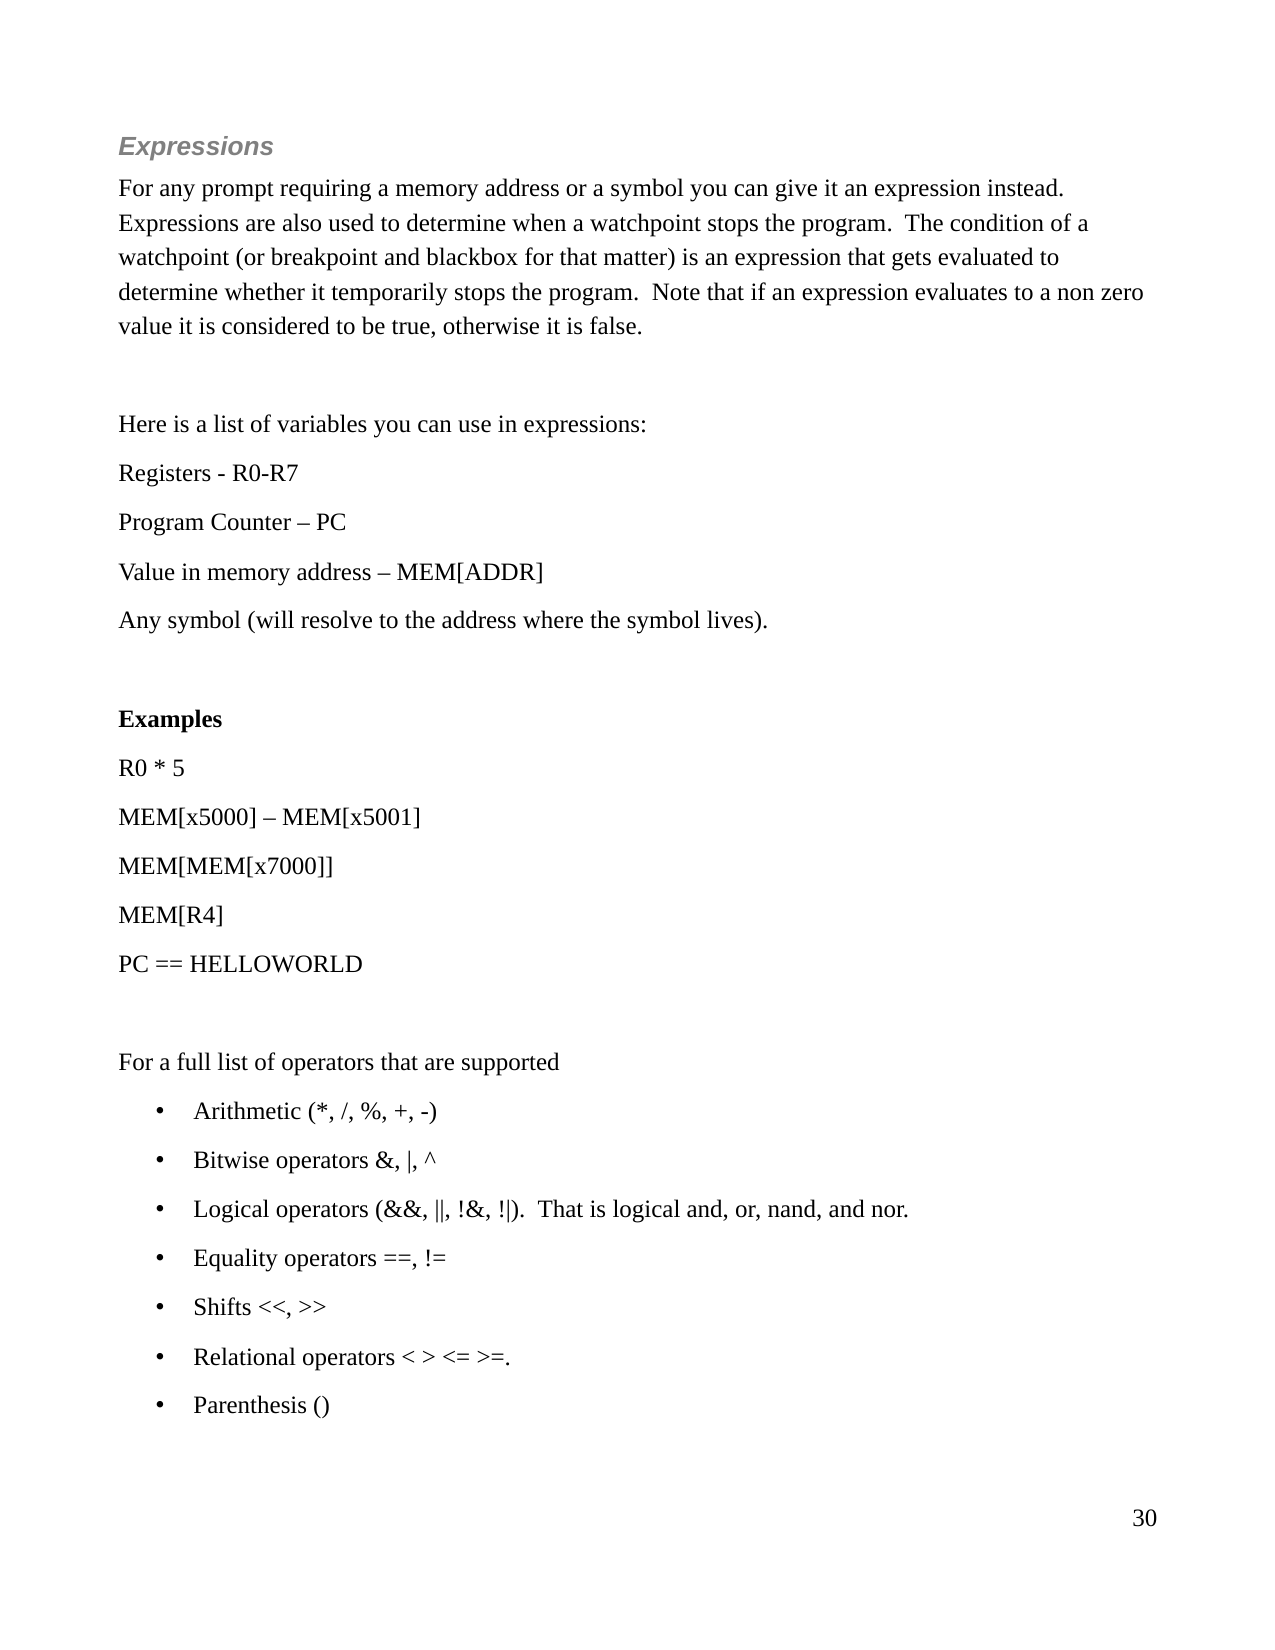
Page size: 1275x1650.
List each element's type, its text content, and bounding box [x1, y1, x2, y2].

text Registers - R0-R7 [118, 458, 1157, 487]
text Value in memory address – MEM[ADDR] [118, 557, 1157, 585]
list Relational operators < > <= >=. [156, 1342, 1157, 1370]
text For any prompt requiring a memory address or a symbol you can give it an expression instead. Expressions are also used to determine when a watchpoint stops the program. The condition of a watchpoint (or breakpoint and blackbox for that matter) is an expression that gets evaluated to determine whether it temporarily stops the program. Note that if an expression evaluates to a non zero value it is considered to be true, otherwise it is false. [118, 173, 1157, 340]
text MEM[R4] [118, 900, 1157, 929]
list Bitwise operators &, |, ^ [156, 1145, 1157, 1174]
text MEM[x5000] – MEM[x5001] [118, 802, 1157, 831]
list Arithmetic (*, /, %, +, -) [156, 1096, 1157, 1125]
list Shifts <<, >> [156, 1292, 1157, 1321]
text Here is a list of variables you can use in expressions: [118, 409, 1157, 438]
text Any symbol (will resolve to the address where the symbol lives). [118, 606, 1157, 634]
list Equality operators ==, != [156, 1243, 1157, 1272]
text MEM[MEM[x7000]] [118, 851, 1157, 880]
subtitle Expressions [118, 131, 1157, 161]
text Examples [118, 704, 1157, 732]
text Program Counter – PC [118, 507, 1157, 536]
text R0 * 5 [118, 753, 1157, 782]
list Parenthesis () [156, 1391, 1157, 1419]
text PC == HELLOWORLD [118, 949, 1157, 978]
text For a full list of operators that are supported [118, 1047, 1157, 1076]
list Logical operators (&&, ||, !&, !|). That is logical and, or, nand, and nor. [156, 1194, 1157, 1223]
